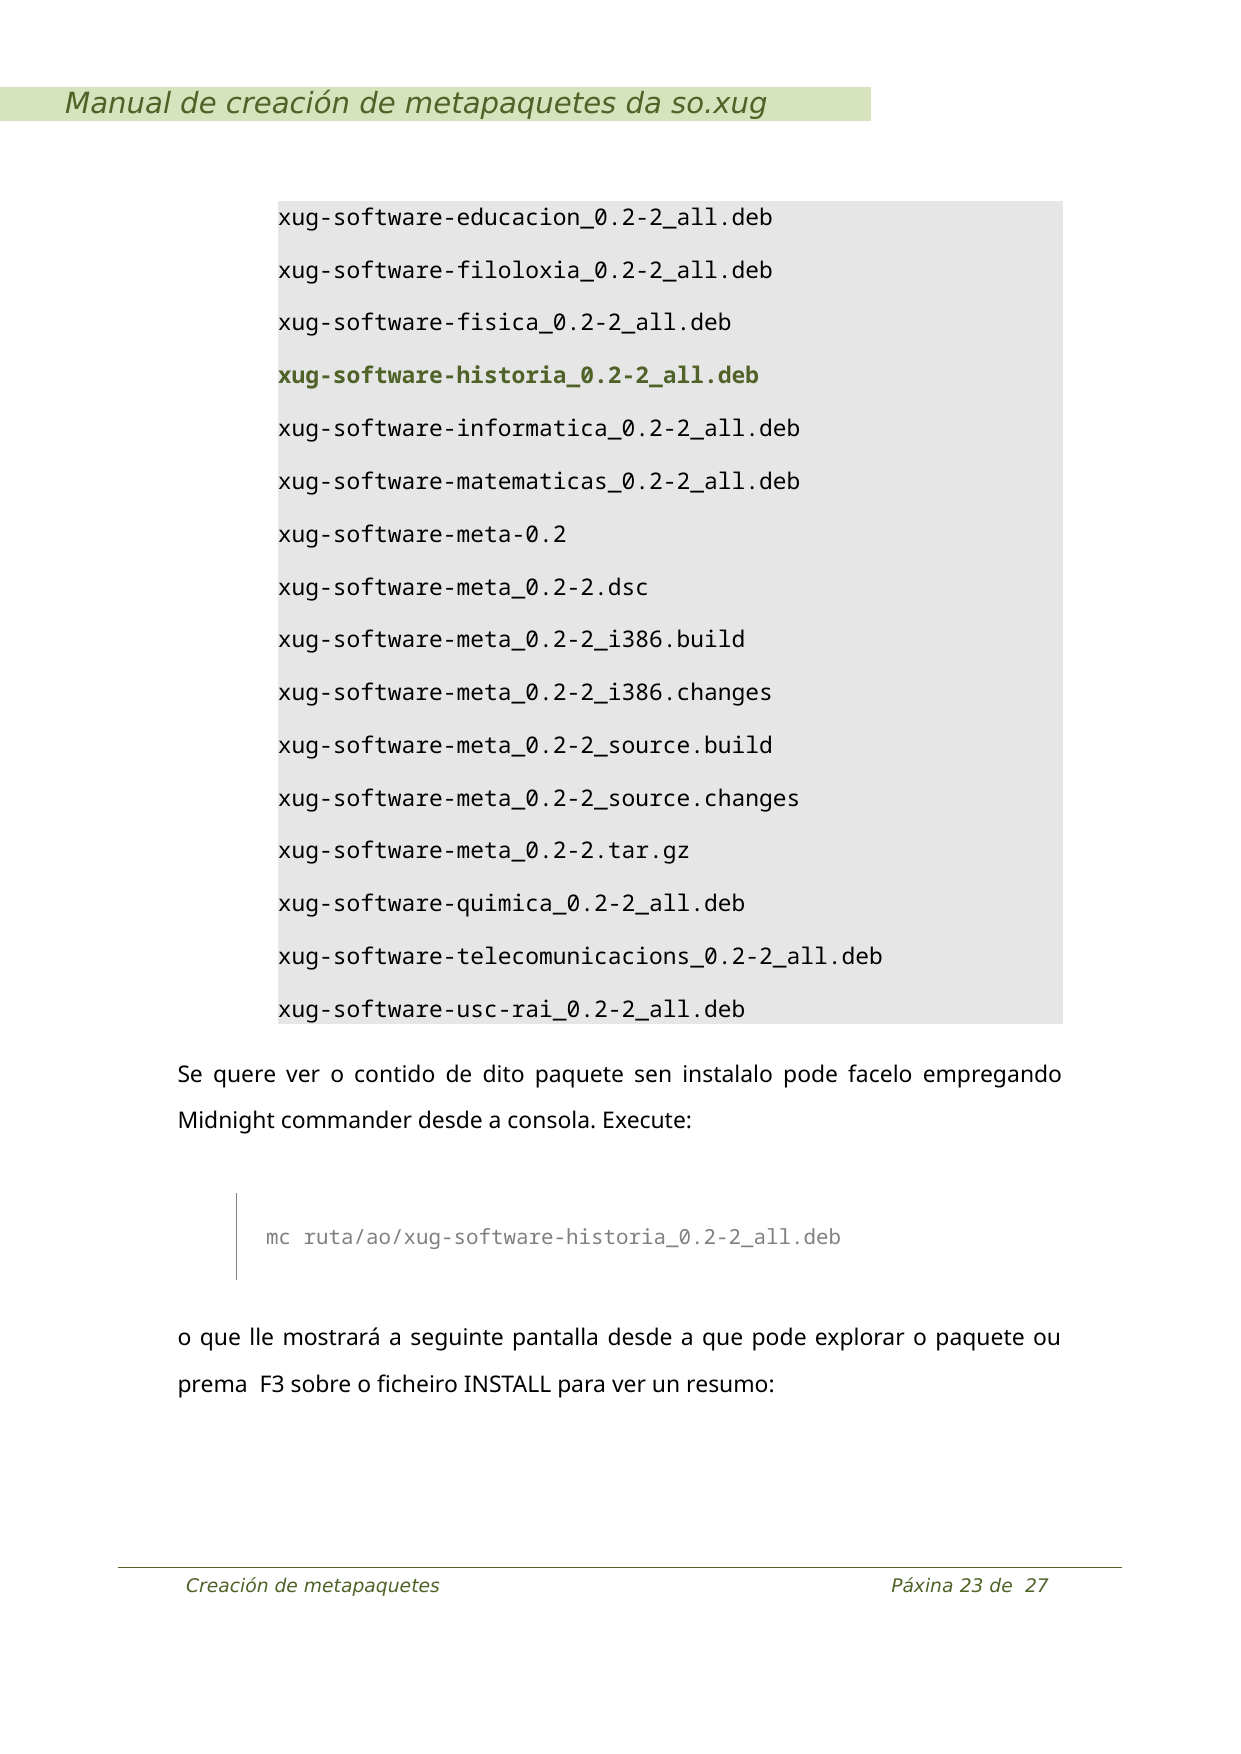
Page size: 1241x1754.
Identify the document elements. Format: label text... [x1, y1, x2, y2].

text xug-software-matematicas_0.2-2_all.deb [278, 465, 1063, 496]
text xug-software-historia_0.2-2_all.deb [278, 359, 1063, 390]
text mc ruta/ao/xug-software-historia_0.2-2_all.deb [236, 1192, 1063, 1280]
text xug-software-usc-rai_0.2-2_all.deb [278, 993, 1063, 1024]
text Se quere ver o contido de dito paquete sen instalalo pode facelo empregando Midnight commander desde a consola. Execute: [177, 1057, 1063, 1136]
text xug-software-meta-0.2 [278, 518, 1063, 549]
text xug-software-meta_0.2-2.dsc [278, 570, 1063, 602]
text xug-software-filoloxia_0.2-2_all.deb [278, 253, 1063, 285]
text xug-software-meta_0.2-2_i386.build [278, 623, 1063, 654]
text xug-software-meta_0.2-2.tar.gz [278, 834, 1063, 866]
text xug-software-educacion_0.2-2_all.deb [278, 201, 1063, 232]
text xug-software-telecomunicacions_0.2-2_all.deb [278, 940, 1063, 971]
text xug-software-meta_0.2-2_source.build [278, 729, 1063, 760]
text xug-software-meta_0.2-2_source.changes [278, 782, 1063, 813]
text xug-software-quimica_0.2-2_all.deb [278, 887, 1063, 918]
text xug-software-meta_0.2-2_i386.changes [278, 676, 1063, 707]
text xug-software-informatica_0.2-2_all.deb [278, 412, 1063, 443]
text o que lle mostrará a seguinte pantalla desde a que pode explorar o paquete ou prema F3 sobre o ficheiro INSTALL para ver un resumo: [177, 1321, 1063, 1399]
text xug-software-fisica_0.2-2_all.deb [278, 306, 1063, 338]
